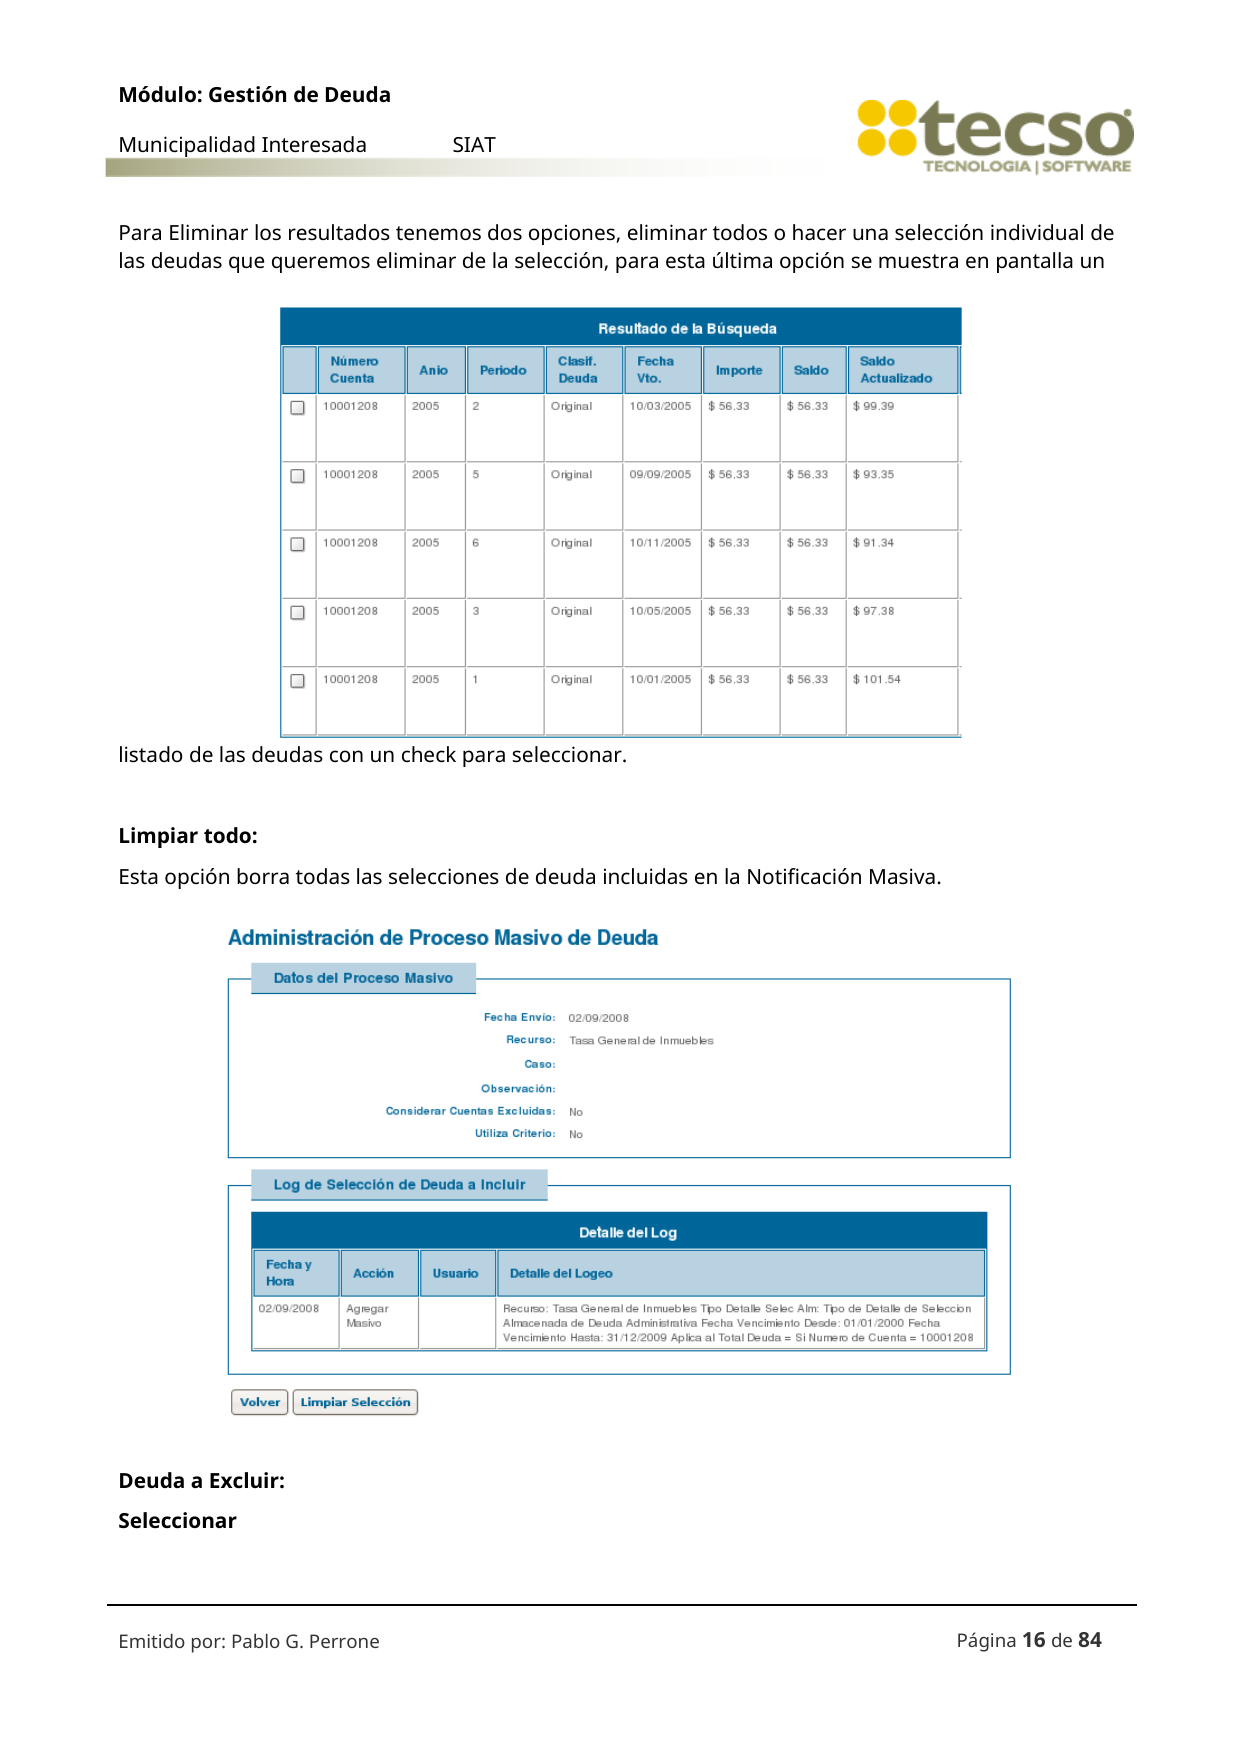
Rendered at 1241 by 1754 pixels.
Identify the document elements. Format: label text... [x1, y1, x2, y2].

text Esta opción borra todas las selecciones de deuda incluidas en la Notificación Masiva. [118, 862, 1122, 891]
picture [105, 100, 1134, 177]
picture [220, 926, 1021, 1424]
text Para Eliminar los resultados tenemos dos opciones, eliminar todos o hacer una selección individual de las deudas que queremos eliminar de la selección, para esta última opción se muestra en pantalla un listado de las deudas con un check para seleccionar. [118, 218, 1122, 768]
picture [278, 303, 962, 739]
picture [635, 323, 666, 333]
picture [600, 324, 632, 333]
text Deuda a Excluir: [118, 1466, 1122, 1494]
picture [708, 324, 715, 333]
picture [693, 324, 702, 333]
picture [718, 326, 724, 333]
text Seleccionar [118, 1507, 1122, 1535]
text Limpiar todo: [118, 822, 1122, 850]
picture [745, 324, 776, 333]
picture [728, 326, 741, 337]
picture [672, 324, 688, 333]
